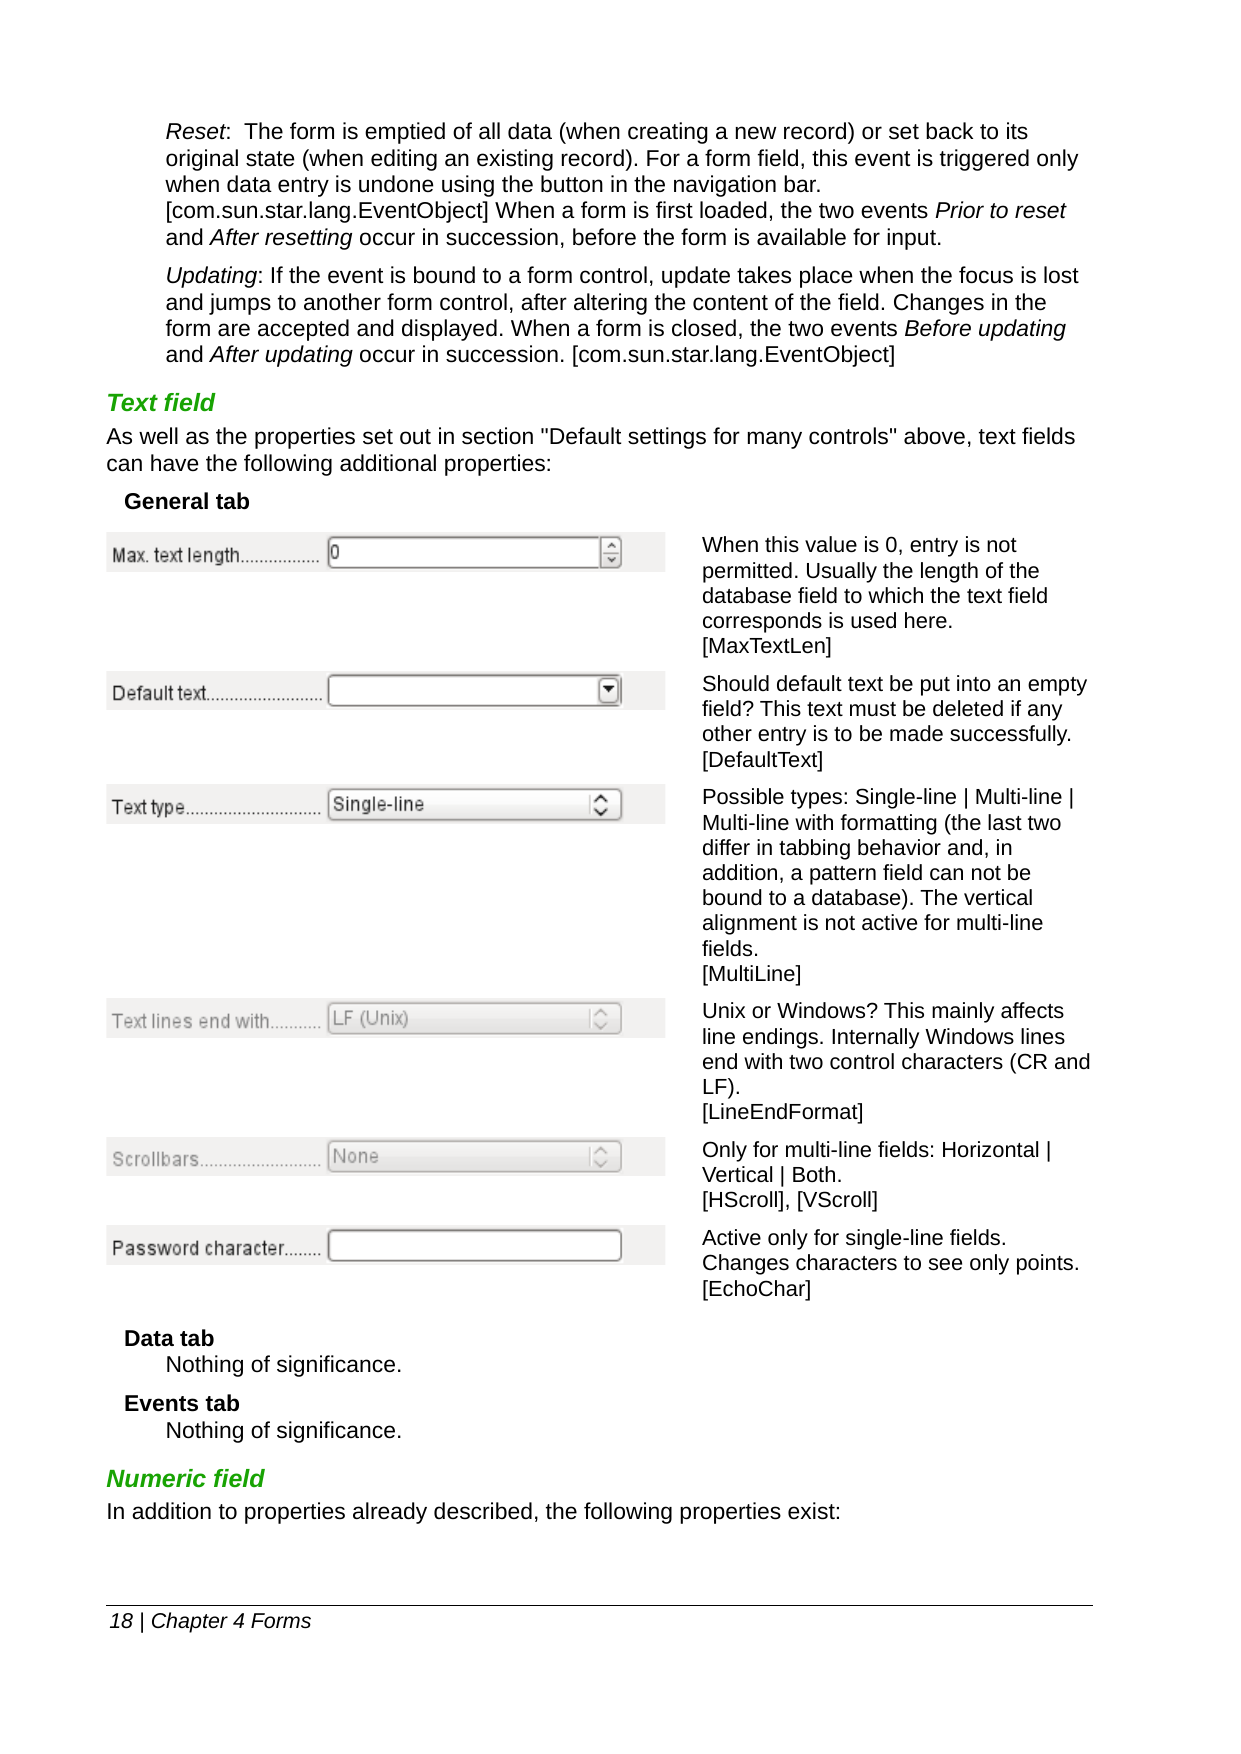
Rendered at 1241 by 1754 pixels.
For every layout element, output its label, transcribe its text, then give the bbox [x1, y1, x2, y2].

text In addition to properties already described, the following properties exist: [106, 1498, 1093, 1524]
text Reset: The form is emptied of all data (when creating a new record) or set back to its original state (when editing an existing record). For a form field, this event is triggered only when data entry is undone using the button in the navigation bar. [com.sun.star.lang.EventObject] When a form is first loaded, the two events Prior to reset and After resetting occur in succession, before the form is available for input. [165, 118, 1093, 250]
table_cell Active only for single-line fields. Changes characters to see only points. [EchoChar] [702, 1225, 1093, 1313]
picture [106, 532, 666, 572]
picture [106, 1137, 666, 1176]
picture [106, 1225, 666, 1265]
text Nothing of significance. [165, 1351, 1093, 1378]
picture [106, 998, 666, 1038]
picture [106, 671, 666, 710]
table_cell [106, 1137, 702, 1225]
picture [106, 784, 666, 824]
table_cell Only for multi-line fields: Horizontal | Vertical | Both. [HScroll], [VScroll] [702, 1137, 1093, 1225]
table_cell [106, 999, 702, 1137]
table_cell Unix or Windows? This mainly affects line endings. Internally Windows lines end with two control characters (CR and LF). [LineEndFormat] [702, 999, 1093, 1137]
text Updating: If the event is bound to a form control, update takes place when the focus is lost and jumps to another form control, after altering the content of the field. Changes in the form are accepted and displayed. When a form is closed, the two events Before updating and After updating occur in succession. [com.sun.star.lang.EventObject] [165, 262, 1093, 368]
text General tab [124, 488, 1093, 515]
table_cell [106, 1225, 702, 1313]
subtitle Text field [106, 388, 1093, 417]
table_header When this value is 0, entry is not permitted. Usually the length of the database field to which the text field corresponds is used here. [MaxTextLen] [702, 533, 1093, 671]
table_cell Should default text be put into an empty field? This text must be deleted if any other entry is to be made successfully. [DefaultText] [702, 671, 1093, 784]
text As well as the properties set out in section "Default settings for many controls" above, text fields can have the following additional properties: [106, 423, 1093, 476]
text Events tab [124, 1390, 1093, 1417]
table_cell [106, 784, 702, 998]
table_header [106, 533, 702, 671]
subtitle Numeric field [106, 1463, 1093, 1492]
table_cell Possible types: Single-line | Multi-line | Multi-line with formatting (the last two differ in tabbing behavior and, in addition, a pattern field can not be bound to a database). The vertical alignment is not active for multi-line fields. [MultiLine] [702, 784, 1093, 998]
text Data tab [124, 1325, 1093, 1351]
text Nothing of significance. [165, 1417, 1093, 1443]
table_cell [106, 671, 702, 784]
